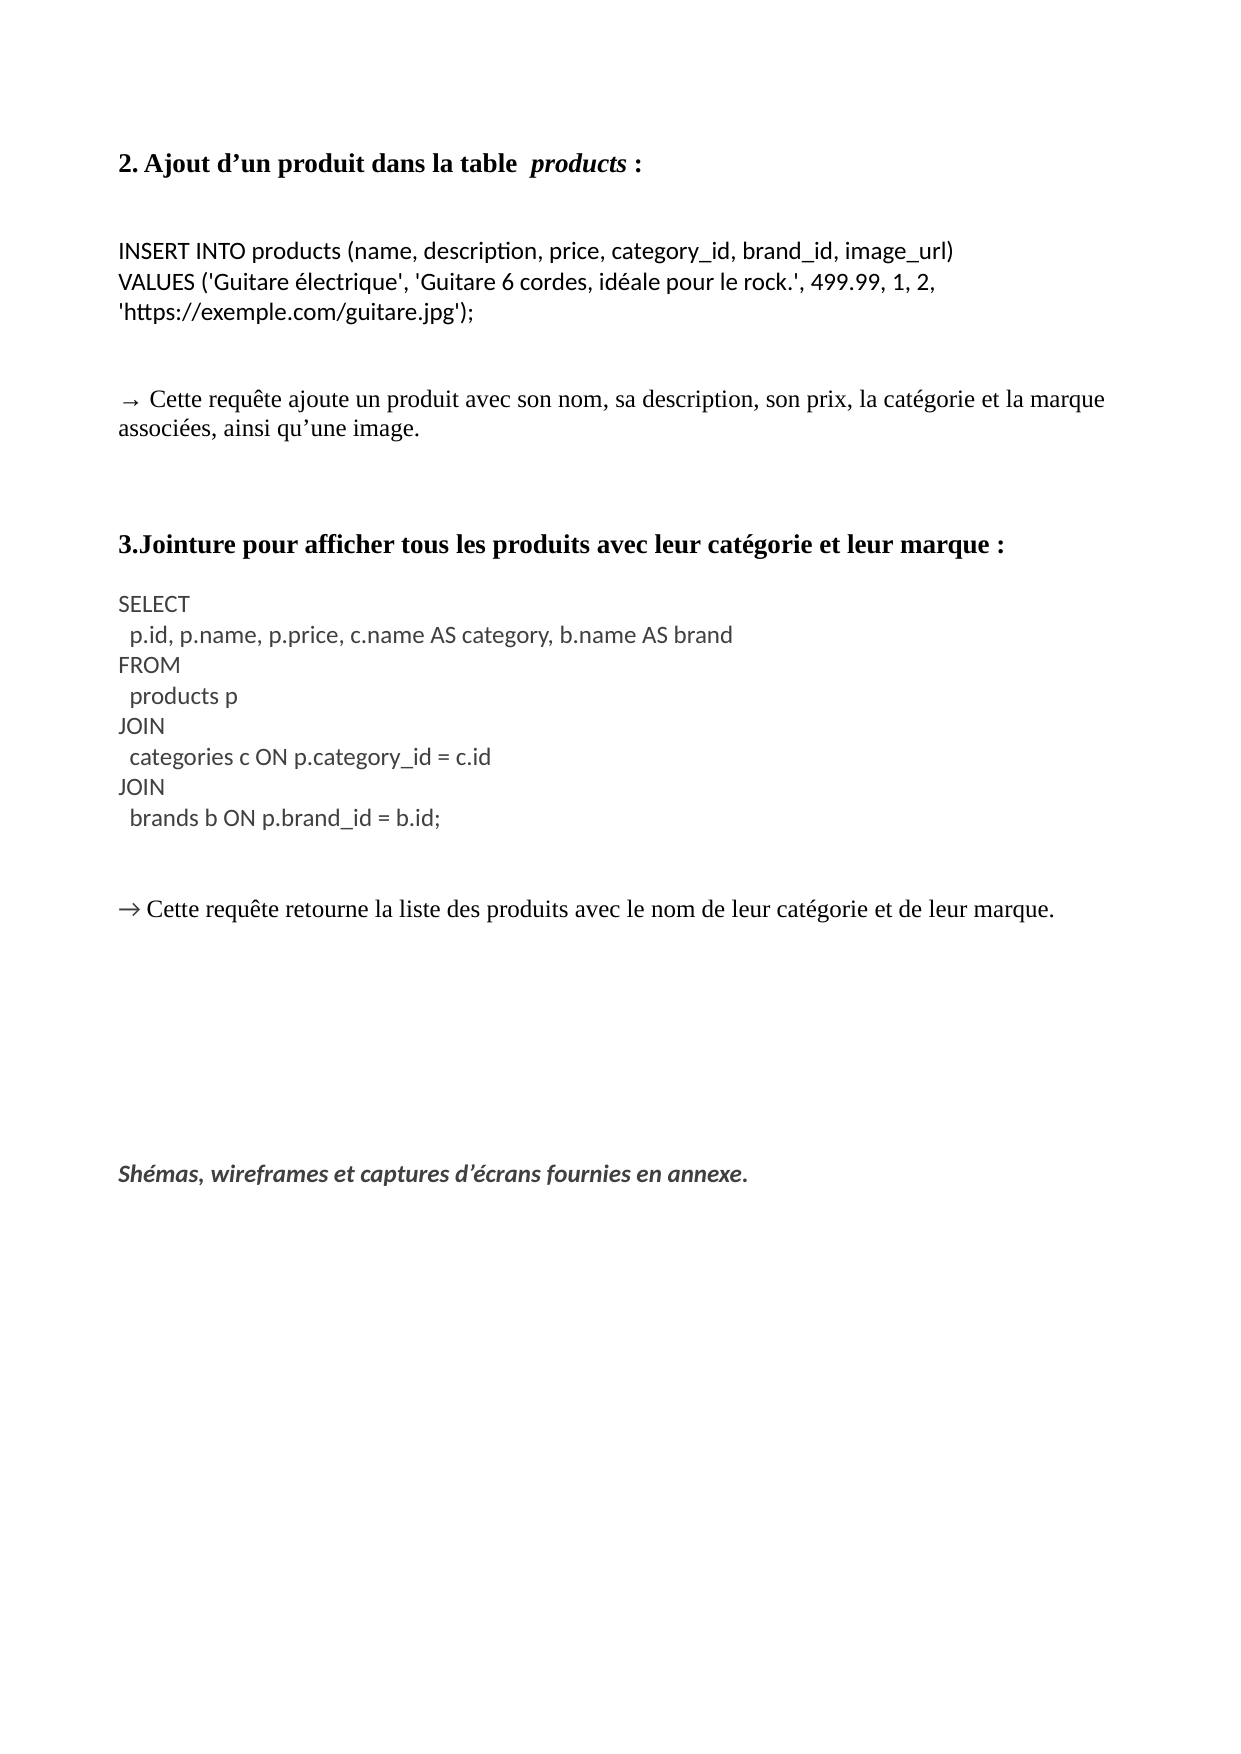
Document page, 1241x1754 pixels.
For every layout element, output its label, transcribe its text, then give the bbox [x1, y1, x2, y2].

text FROM [118, 649, 1122, 680]
text → Cette requête retourne la liste des produits avec le nom de leur catégorie et de leur marque. [118, 893, 1122, 924]
text Shémas, wireframes et captures d’écrans fournies en annexe. [118, 1158, 1122, 1189]
text products p [118, 680, 1122, 710]
text SELECT [118, 588, 1122, 619]
text categories c ON p.category_id = c.id [118, 741, 1122, 771]
text → Cette requête ajoute un produit avec son nom, sa description, son prix, la catégorie et la marque associées, ainsi qu’une image. [118, 384, 1122, 442]
text INSERT INTO products (name, description, price, category_id, brand_id, image_url) [118, 236, 1122, 266]
text VALUES ('Guitare électrique', 'Guitare 6 cordes, idéale pour le rock.', 499.99, 1, 2, 'https://exemple.com/guitare.jpg'); [118, 266, 1122, 327]
text 2. Ajout d’un produit dans la table products : [118, 147, 1122, 178]
text JOIN [118, 771, 1122, 802]
text JOIN [118, 710, 1122, 741]
text p.id, p.name, p.price, c.name AS category, b.name AS brand [118, 619, 1122, 649]
text 3.Jointure pour afficher tous les produits avec leur catégorie et leur marque : [118, 528, 1122, 559]
text brands b ON p.brand_id = b.id; [118, 802, 1122, 832]
